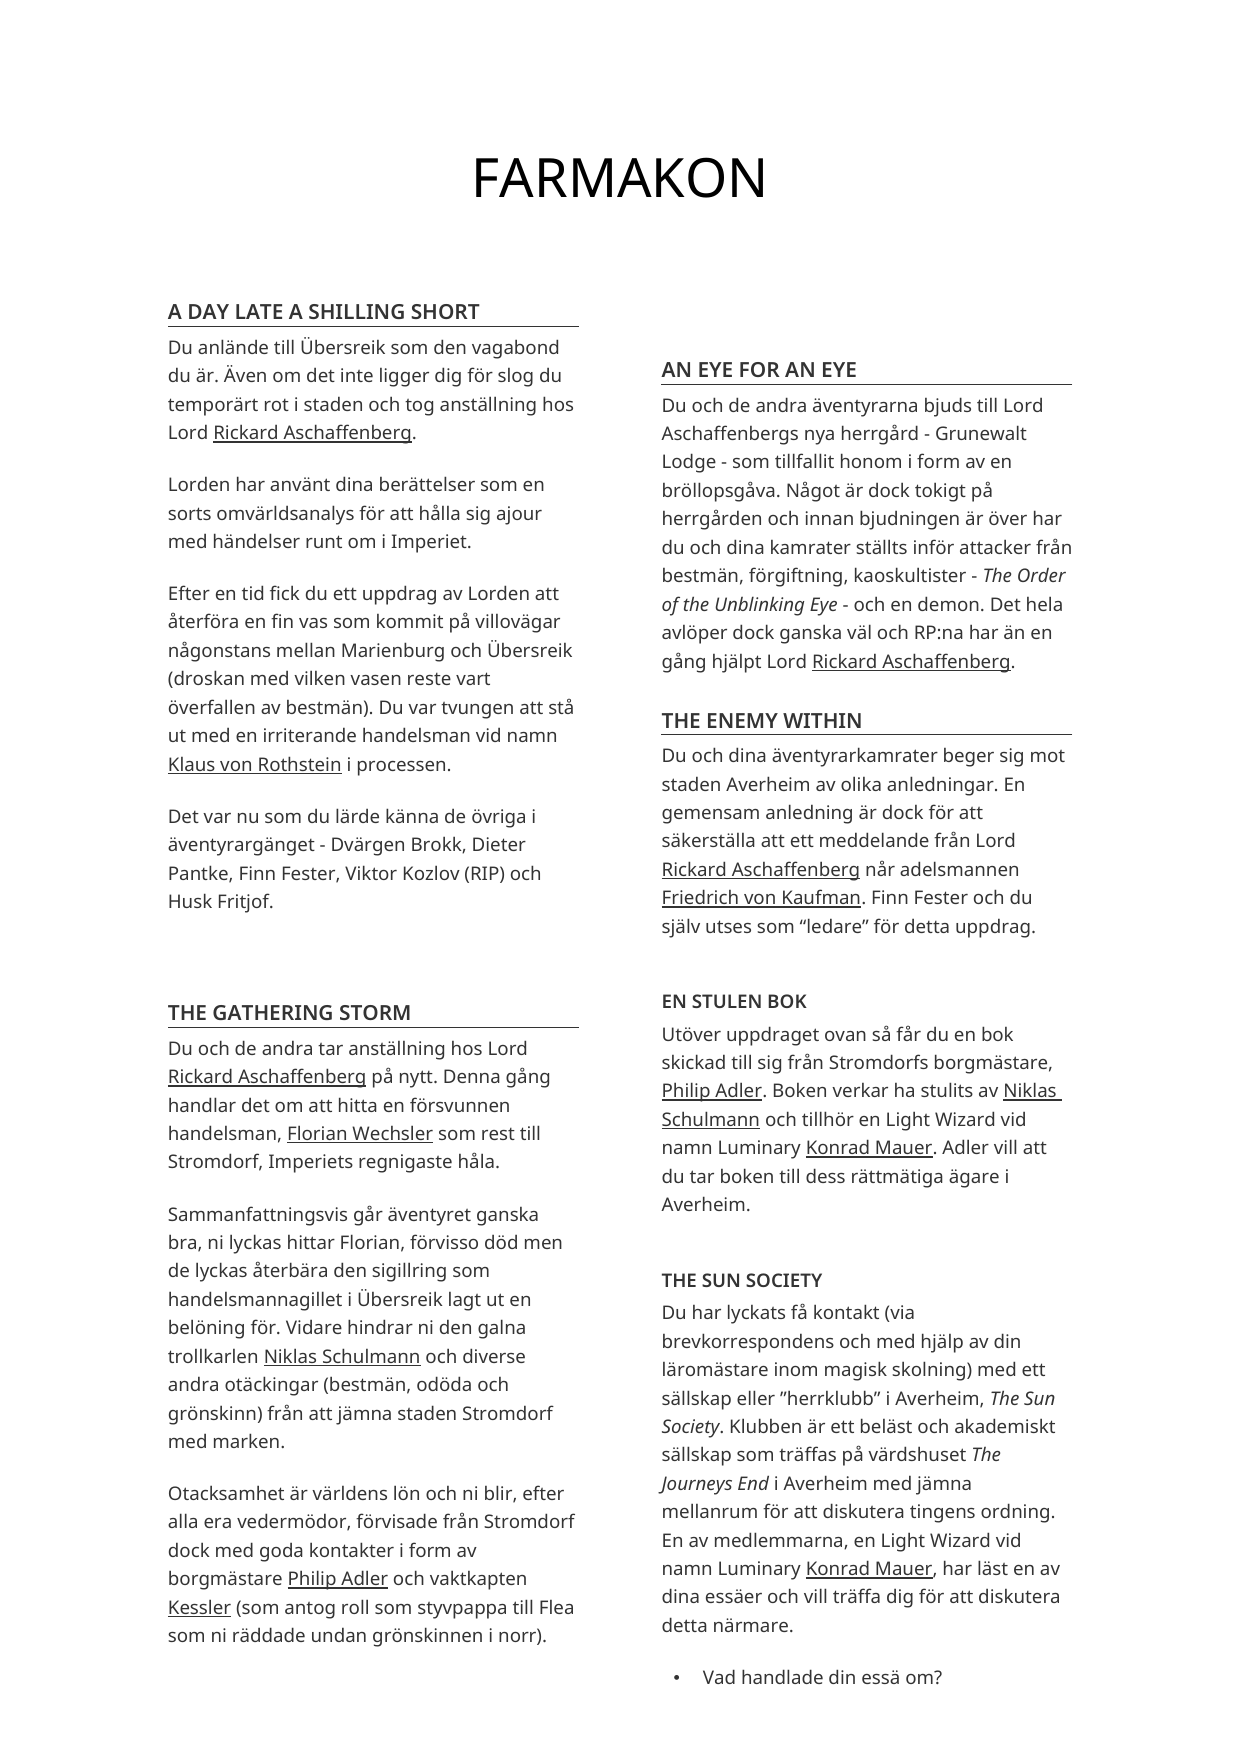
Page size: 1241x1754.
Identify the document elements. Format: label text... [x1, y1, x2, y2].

text Du anlände till Übersreik som den vagabond du är. Även om det inte ligger dig för slog du temporärt rot i staden och tog anställning hos Lord Rickard Aschaffenberg. [168, 334, 579, 445]
subtitle The Sun Society [661, 1267, 1072, 1293]
text Du har lyckats få kontakt (via brevkorrespondens och med hjälp av din läromästare inom magisk skolning) med ett sällskap eller ”herrklubb” i Averheim, The Sun Society. Klubben är ett beläst och akademiskt sällskap som träffas på värdshuset The Journeys End i Averheim med jämna mellanrum för att diskutera tingens ordning. En av medlemmarna, en Light Wizard vid namn Luminary Konrad Mauer, har läst en av dina essäer och vill träffa dig för att diskutera detta närmare. [661, 1299, 1072, 1638]
subtitle THE ENEMY WITHIN [661, 706, 1072, 734]
text Du och de andra tar anställning hos Lord Rickard Aschaffenberg på nytt. Denna gång handlar det om att hitta en försvunnen handelsman, Florian Wechsler som rest till Stromdorf, Imperiets regnigaste håla. [168, 1035, 579, 1174]
subtitle AN EYE FOR AN EYE [661, 355, 1072, 384]
text Efter en tid fick du ett uppdrag av Lorden att återföra en fin vas som kommit på villovägar någonstans mellan Marienburg och Übersreik (droskan med vilken vasen reste vart överfallen av bestmän). Du var tvungen att stå ut med en irriterande handelsman vid namn Klaus von Rothstein i processen. [168, 580, 579, 777]
text Det var nu som du lärde känna de övriga i äventyrargänget - Dvärgen Brokk, Dieter Pantke, Finn Fester, Viktor Kozlov (RIP) och Husk Fritjof. [168, 803, 579, 914]
text Otacksamhet är världens lön och ni blir, efter alla era vedermödor, förvisade från Stromdorf dock med goda kontakter i form av borgmästare Philip Adler och vaktkapten Kessler (som antog roll som styvpappa till Flea som ni räddade undan grönskinnen i norr). [168, 1480, 579, 1648]
text FARMAKON [168, 140, 1072, 214]
list Vad handlade din essä om? [673, 1664, 1072, 1690]
subtitle A DAY LATE A SHILLING SHORT [168, 297, 579, 326]
text Du och de andra äventyrarna bjuds till Lord Aschaffenbergs nya herrgård - Grunewalt Lodge - som tillfallit honom i form av en bröllopsgåva. Något är dock tokigt på herrgården och innan bjudningen är över har du och dina kamrater ställts inför attacker från bestmän, förgiftning, kaoskultister - The Order of the Unblinking Eye - och en demon. Det hela avlöper dock ganska väl och RP:na har än en gång hjälpt Lord Rickard Aschaffenberg. [661, 392, 1072, 673]
text Sammanfattningsvis går äventyret ganska bra, ni lyckas hittar Florian, förvisso död men de lyckas återbära den sigillring som handelsmannagillet i Übersreik lagt ut en belöning för. Vidare hindrar ni den galna trollkarlen Niklas Schulmann och diverse andra otäckingar (bestmän, odöda och grönskinn) från att jämna staden Stromdorf med marken. [168, 1201, 579, 1454]
text Du och dina äventyrarkamrater beger sig mot staden Averheim av olika anledningar. En gemensam anledning är dock för att säkerställa att ett meddelande från Lord Rickard Aschaffenberg når adelsmannen Friedrich von Kaufman. Finn Fester och du själv utses som “ledare” för detta uppdrag. [661, 742, 1072, 938]
subtitle THE GATHERING STORM [168, 998, 579, 1027]
text Utöver uppdraget ovan så får du en bok skickad till sig från Stromdorfs borgmästare, Philip Adler. Boken verkar ha stulits av Niklas Schulmann och tillhör en Light Wizard vid namn Luminary Konrad Mauer. Adler vill att du tar boken till dess rättmätiga ägare i Averheim. [661, 1021, 1072, 1217]
subtitle En stulen bok [661, 989, 1072, 1014]
text Lorden har använt dina berättelser som en sorts omvärldsanalys för att hålla sig ajour med händelser runt om i Imperiet. [168, 471, 579, 554]
